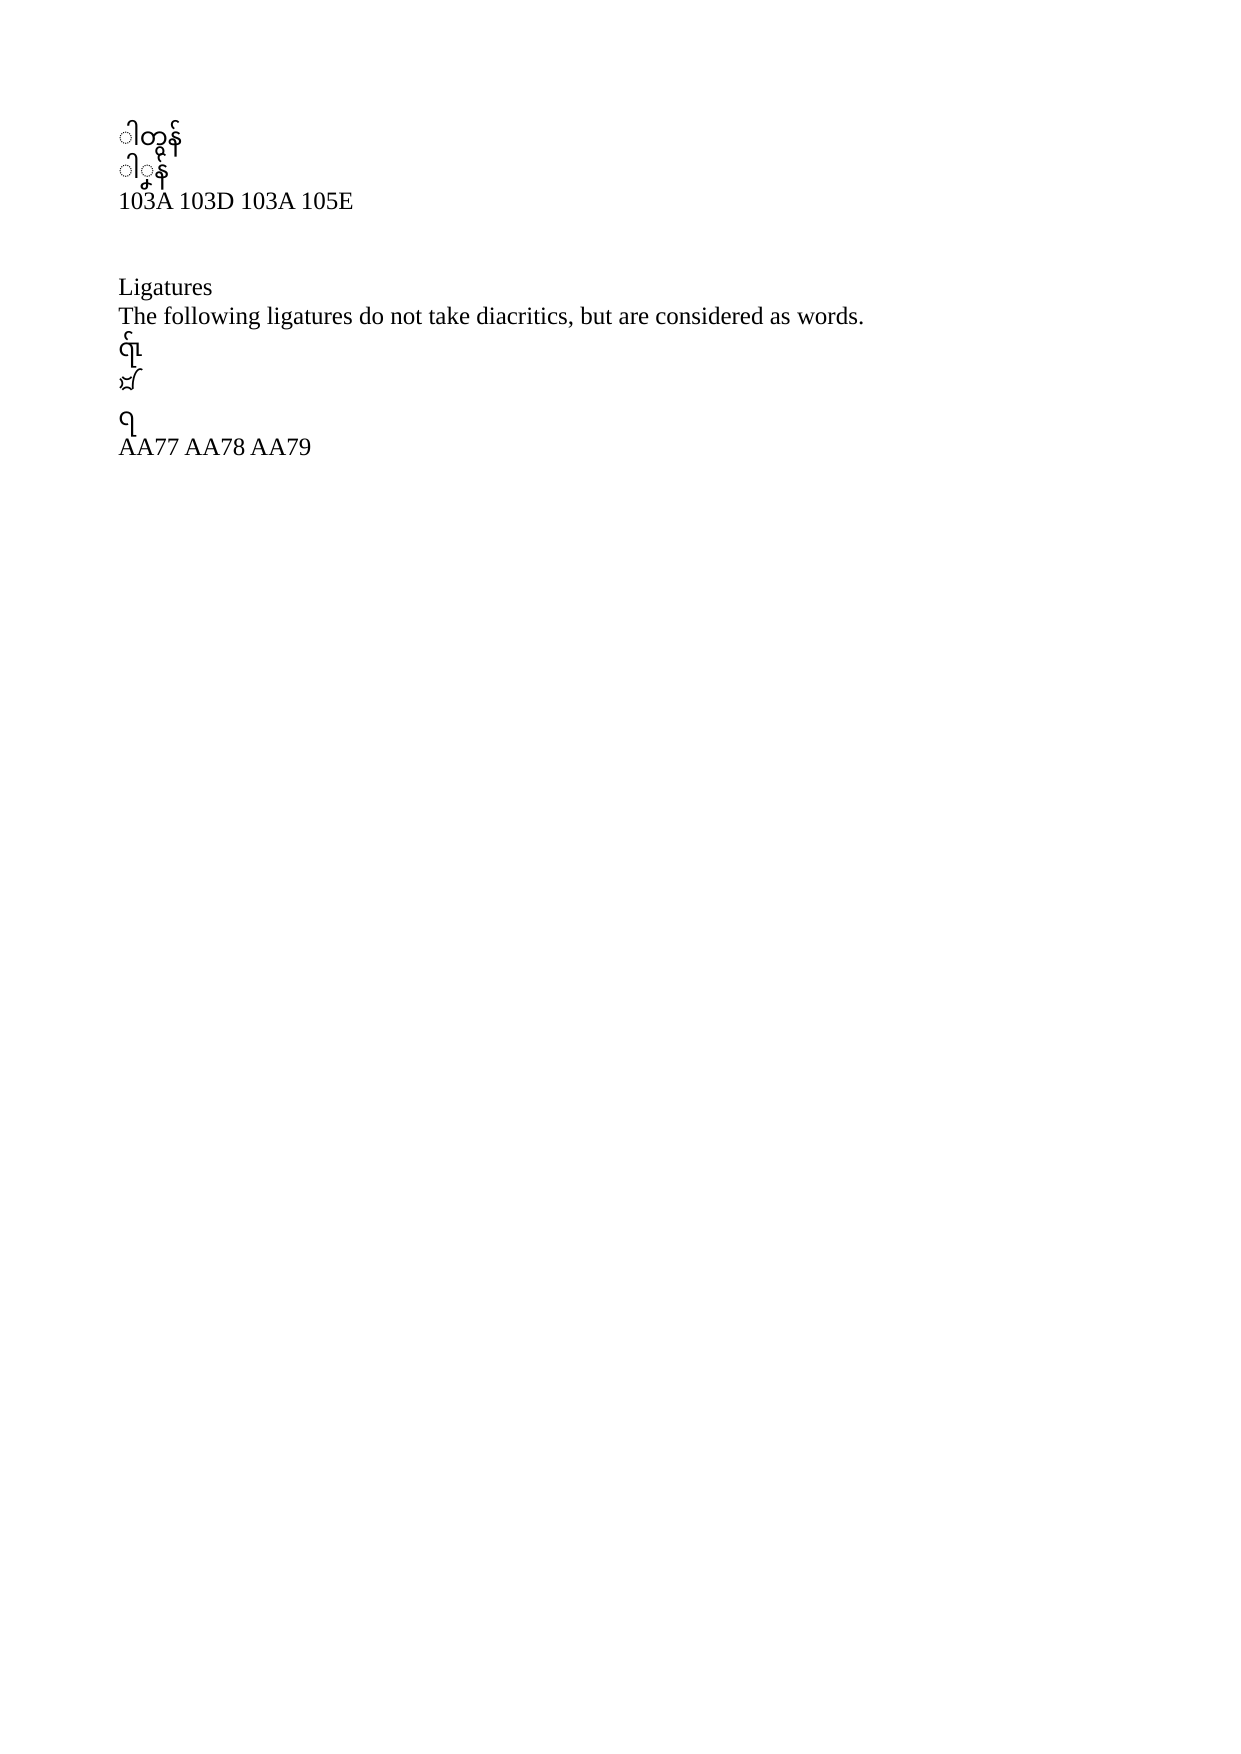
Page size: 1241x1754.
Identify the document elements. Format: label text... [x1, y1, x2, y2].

text AA77 AA78 AA79 [118, 432, 1122, 461]
text 103A 103D 103A 105E [118, 186, 1122, 215]
text ꩹ [118, 398, 1122, 432]
text ါတွန် [118, 118, 1122, 152]
text ါၞန် [118, 152, 1122, 186]
text ꩷ [118, 330, 1122, 364]
text The following ligatures do not take diacritics, but are considered as words. [118, 301, 1122, 330]
text ꩸ [118, 364, 1122, 398]
text Ligatures [118, 272, 1122, 301]
